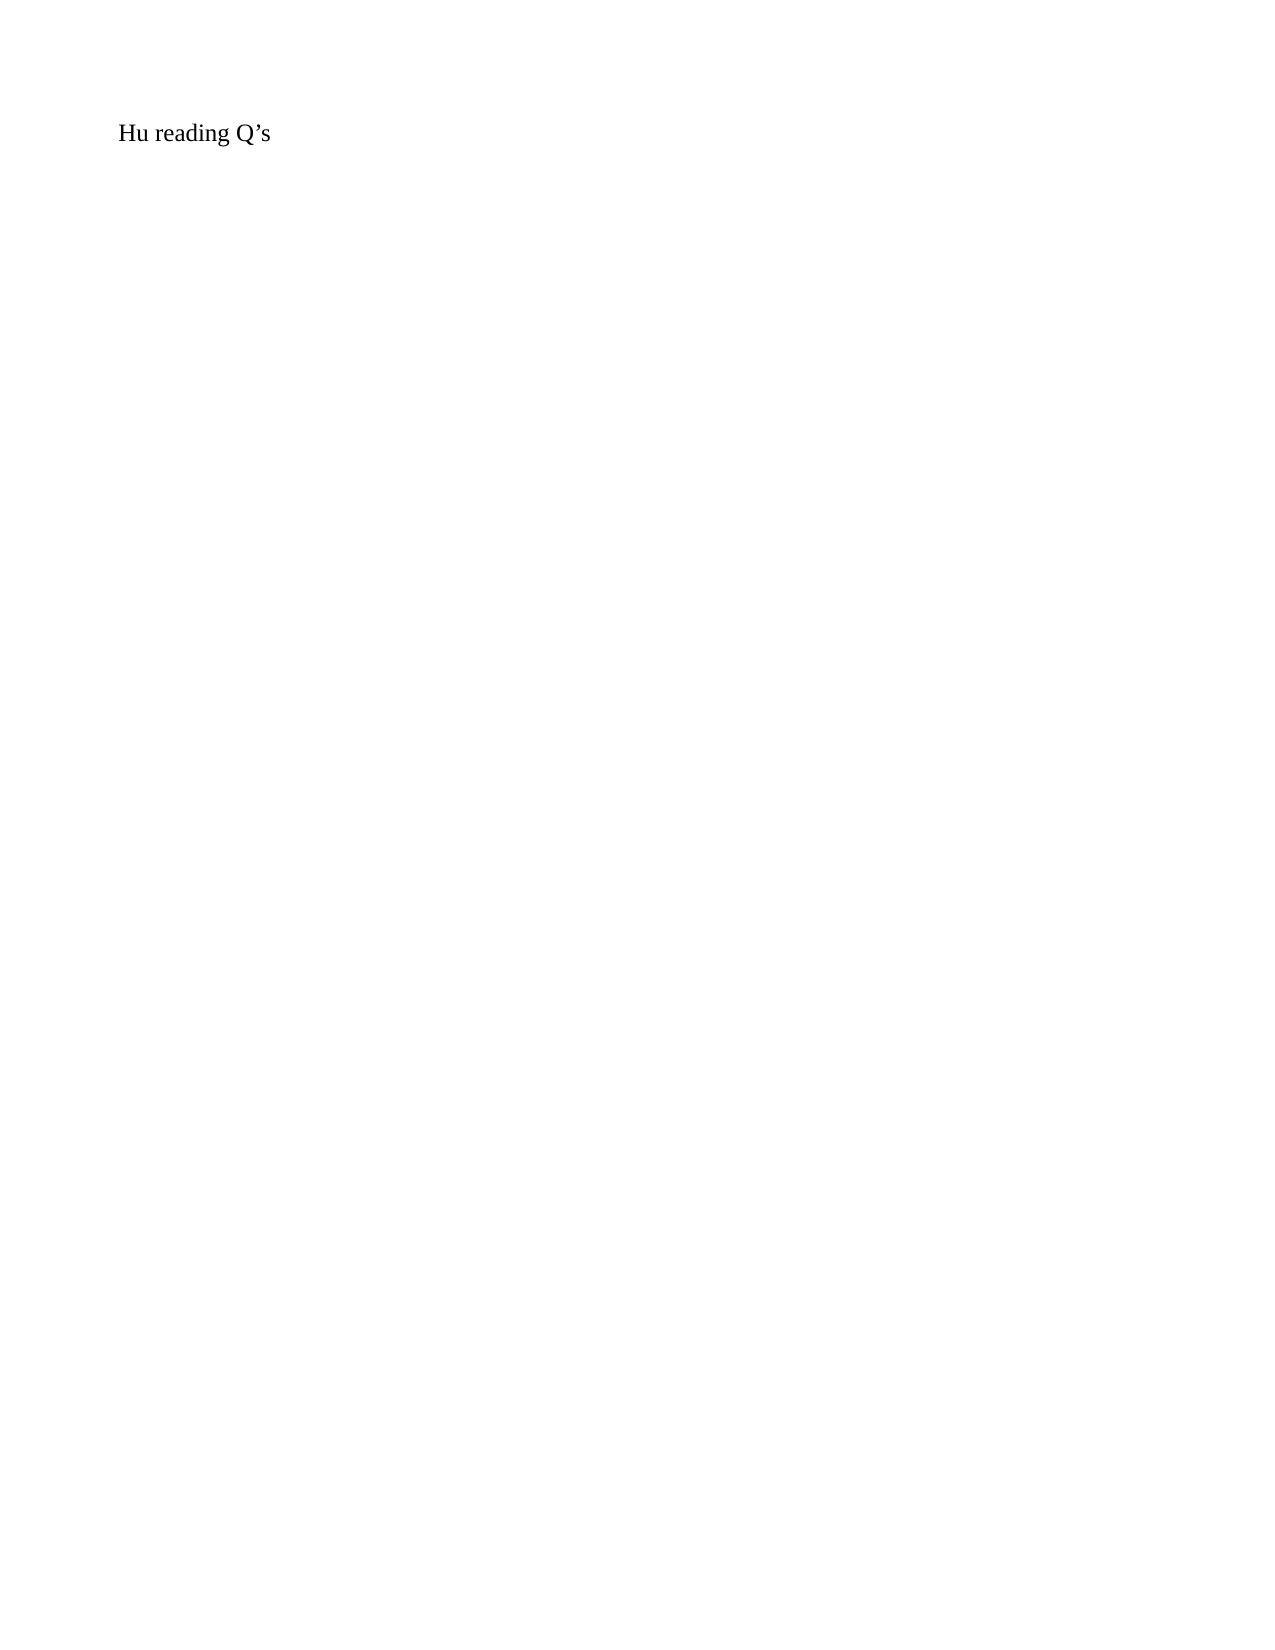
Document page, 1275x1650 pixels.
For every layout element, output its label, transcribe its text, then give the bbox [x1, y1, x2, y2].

text Hu reading Q’s [118, 118, 1157, 147]
